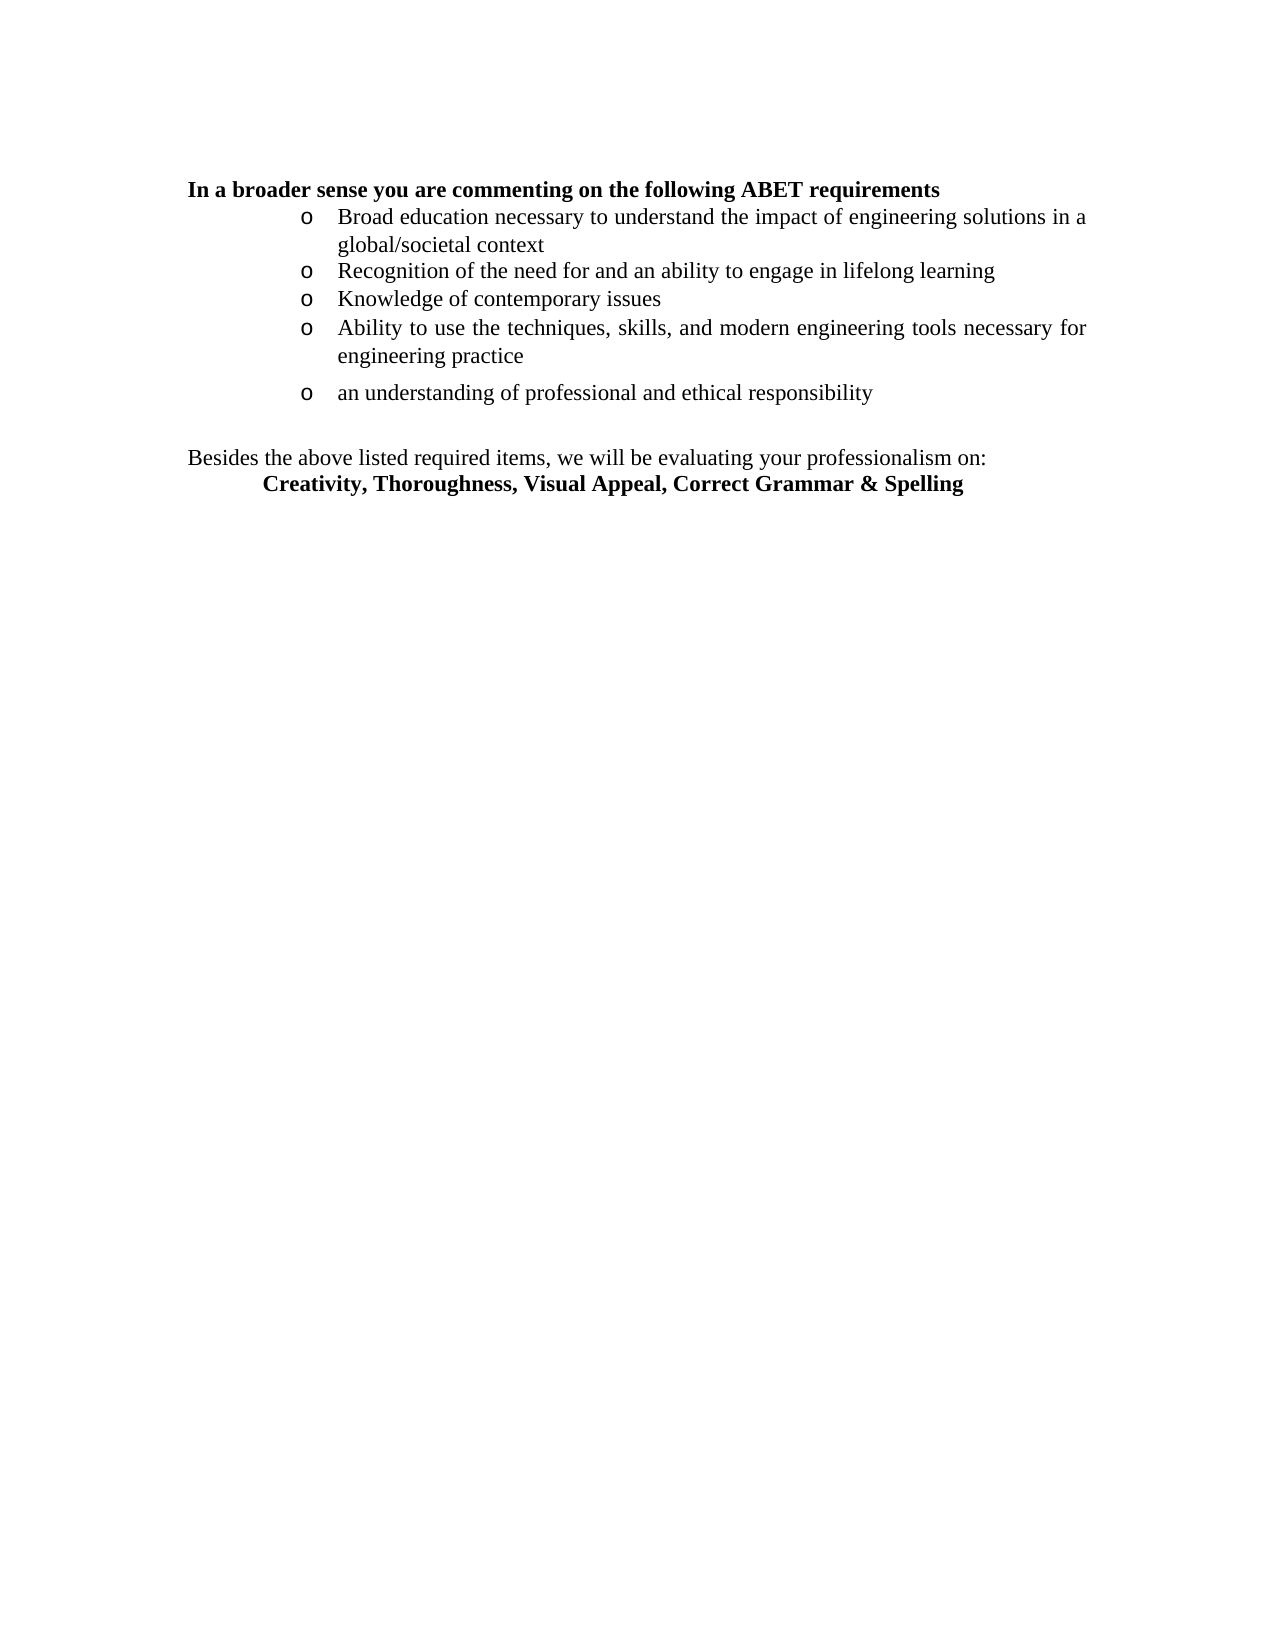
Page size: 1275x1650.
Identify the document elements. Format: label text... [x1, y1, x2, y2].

list an understanding of professional and ethical responsibility [300, 379, 1087, 407]
text Creativity, Thoroughness, Visual Appeal, Correct Grammar & Spelling [187, 470, 1087, 496]
list Ability to use the techniques, skills, and modern engineering tools necessary for engineering practice [300, 314, 1087, 368]
list Knowledge of contemporary issues [300, 286, 1087, 314]
list Recognition of the need for and an ability to engage in lifelong learning [300, 257, 1087, 286]
text Besides the above listed required items, we will be evaluating your professionalism on: [187, 444, 1087, 470]
list Broad education necessary to understand the impact of engineering solutions in a global/societal context [300, 203, 1087, 257]
text In a broader sense you are commenting on the following ABET requirements [187, 176, 1087, 203]
